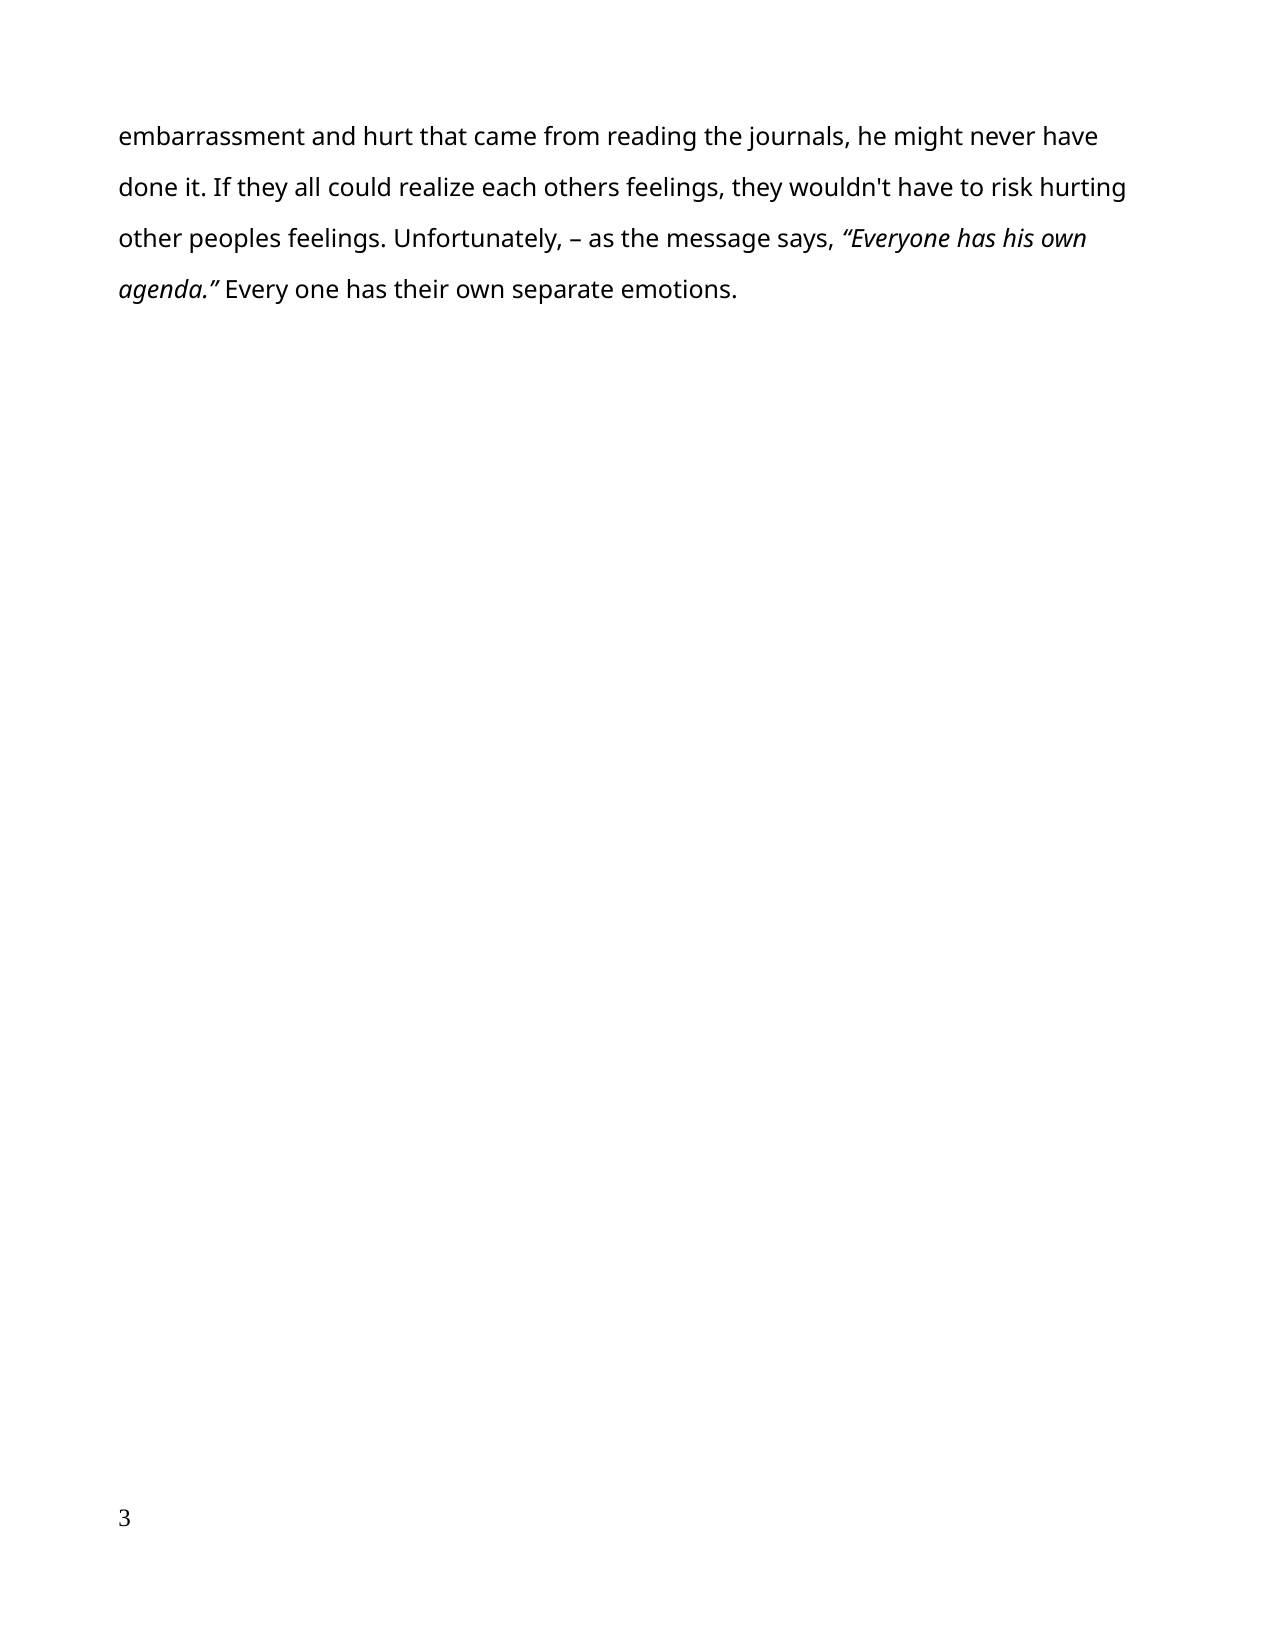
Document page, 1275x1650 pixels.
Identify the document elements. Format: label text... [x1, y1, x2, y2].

text embarrassment and hurt that came from reading the journals, he might never have done it. If they all could realize each others feelings, they wouldn't have to risk hurting other peoples feelings. Unfortunately, – as the message says, “Everyone has his own agenda.” Every one has their own separate emotions. [118, 118, 1157, 305]
